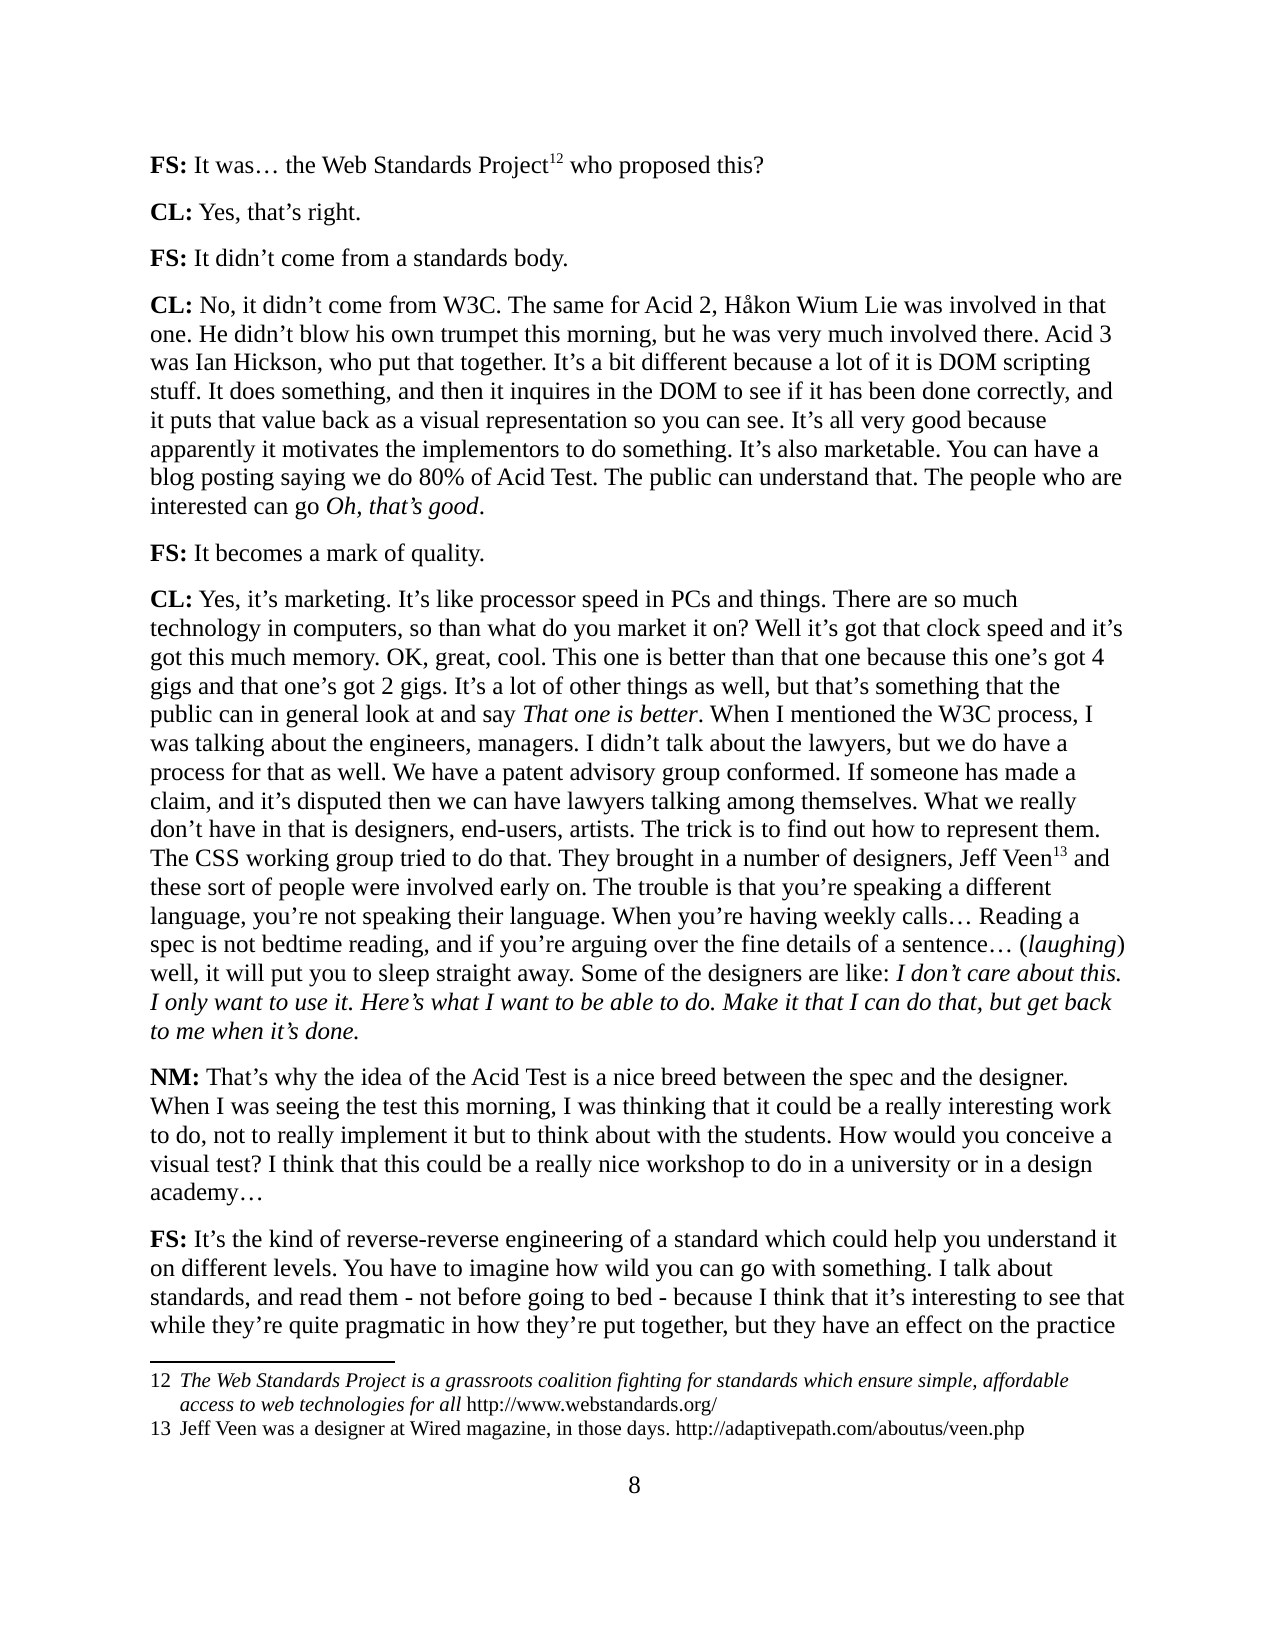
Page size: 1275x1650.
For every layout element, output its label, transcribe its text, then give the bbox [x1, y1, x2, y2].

text The Web Standards Project is a grassroots coalition fighting for standards which ensure simple, affordable access to web technologies for all http://www.webstandards.org/ [150, 1368, 1125, 1416]
text Jeff Veen was a designer at Wired magazine, in those days. http://adaptivepath.com/aboutus/veen.php [150, 1416, 1125, 1440]
text FS: It was… the Web Standards Project who proposed this? [150, 150, 1125, 179]
text FS: It didn’t come from a standards body. [150, 243, 1125, 272]
text FS: It becomes a mark of quality. [150, 538, 1125, 567]
text CL: No, it didn’t come from W3C. The same for Acid 2, Håkon Wium Lie was involved in that one. He didn’t blow his own trumpet this morning, but he was very much involved there. Acid 3 was Ian Hickson, who put that together. It’s a bit different because a lot of it is DOM scripting stuff. It does something, and then it inquires in the DOM to see if it has been done correctly, and it puts that value back as a visual representation so you can see. It’s all very good because apparently it motivates the implementors to do something. It’s also marketable. You can have a blog posting saying we do 80% of Acid Test. The public can understand that. The people who are interested can go Oh, that’s good. [150, 290, 1125, 520]
text FS: It’s the kind of reverse-reverse engineering of a standard which could help you understand it on different levels. You have to imagine how wild you can go with something. I talk about standards, and read them - not before going to bed - because I think that it’s interesting to see that while they’re quite pragmatic in how they’re put together, but they have an effect on the practice [150, 1224, 1125, 1339]
text CL: Yes, it’s marketing. It’s like processor speed in PCs and things. There are so much technology in computers, so than what do you market it on? Well it’s got that clock speed and it’s got this much memory. OK, great, cool. This one is better than that one because this one’s got 4 gigs and that one’s got 2 gigs. It’s a lot of other things as well, but that’s something that the public can in general look at and say That one is better. When I mentioned the W3C process, I was talking about the engineers, managers. I didn’t talk about the lawyers, but we do have a process for that as well. We have a patent advisory group conformed. If someone has made a claim, and it’s disputed then we can have lawyers talking among themselves. What we really don’t have in that is designers, end-users, artists. The trick is to find out how to represent them. The CSS working group tried to do that. They brought in a number of designers, Jeff Veen and these sort of people were involved early on. The trouble is that you’re speaking a different language, you’re not speaking their language. When you’re having weekly calls… Reading a spec is not bedtime reading, and if you’re arguing over the fine details of a sentence… (laughing) well, it will put you to sleep straight away. Some of the designers are like: I don’t care about this. I only want to use it. Here’s what I want to be able to do. Make it that I can do that, but get back to me when it’s done. [150, 584, 1125, 1044]
text NM: That’s why the idea of the Acid Test is a nice breed between the spec and the designer. When I was seeing the test this morning, I was thinking that it could be a really interesting work to do, not to really implement it but to think about with the students. How would you conceive a visual test? I think that this could be a really nice workshop to do in a university or in a design academy… [150, 1062, 1125, 1206]
text CL: Yes, that’s right. [150, 197, 1125, 225]
